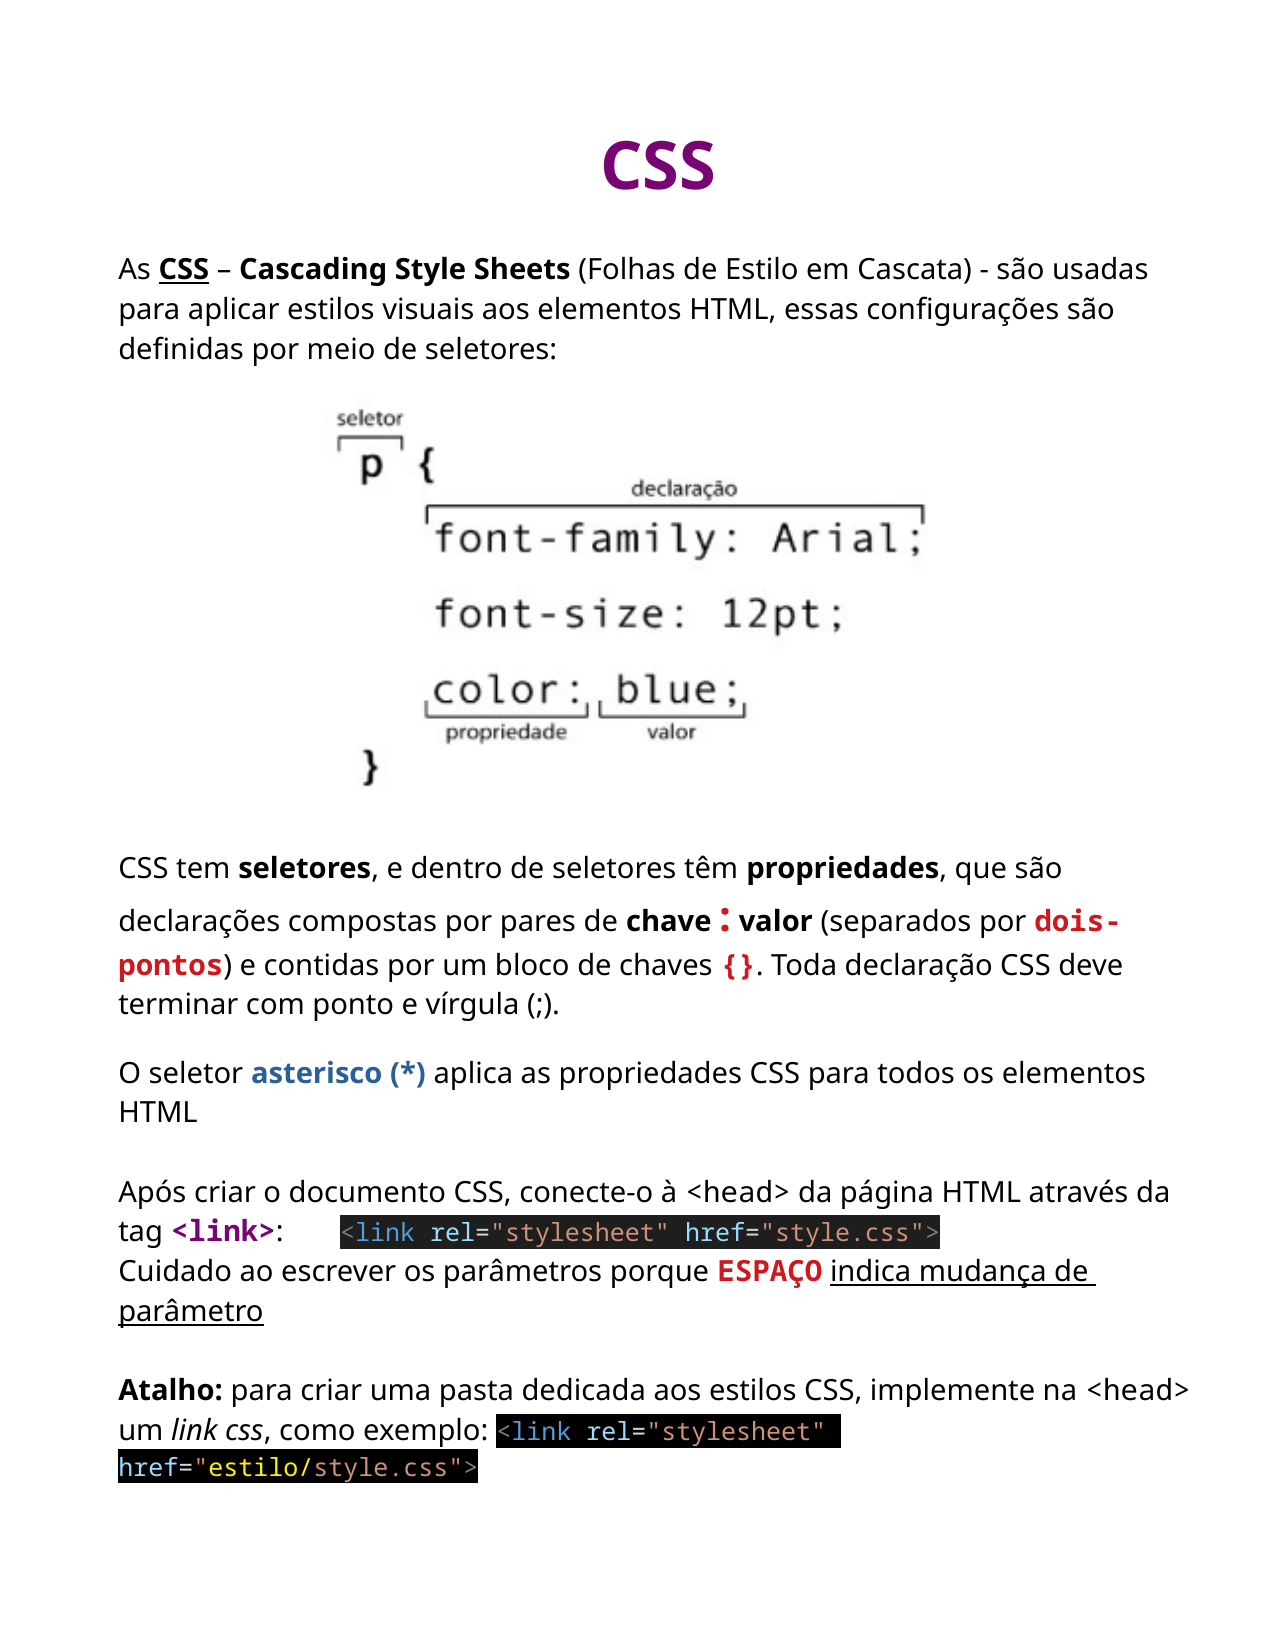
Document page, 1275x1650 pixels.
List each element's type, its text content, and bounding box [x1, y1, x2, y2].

text Após criar o documento CSS, conecte-o à <head> da página HTML através da tag <link>: <link rel="stylesheet" href="style.css"> [118, 1171, 1198, 1250]
text CSS tem seletores, e dentro de seletores têm propriedades, que são declarações compostas por pares de chave : valor (separados por dois-pontos) e contidas por um bloco de chaves {}. Toda declaração CSS deve terminar com ponto e vírgula (;). [118, 847, 1157, 1023]
text As CSS – Cascading Style Sheets (Folhas de Estilo em Cascata) - são usadas para aplicar estilos visuais aos elementos HTML, essas configurações são definidas por meio de seletores: [118, 249, 1157, 368]
text O seletor asterisco (*) aplica as propriedades CSS para todos os elementos HTML [118, 1052, 1157, 1131]
text CSS [118, 118, 1198, 209]
text Atalho: para criar uma pasta dedicada aos estilos CSS, implemente na <head> um link css, como exemplo: <link rel="stylesheet" href="estilo/style.css"> [118, 1369, 1198, 1483]
text Cuidado ao escrever os parâmetros porque ESPAÇO indica mudança de parâmetro [118, 1250, 1222, 1330]
picture [310, 396, 965, 808]
